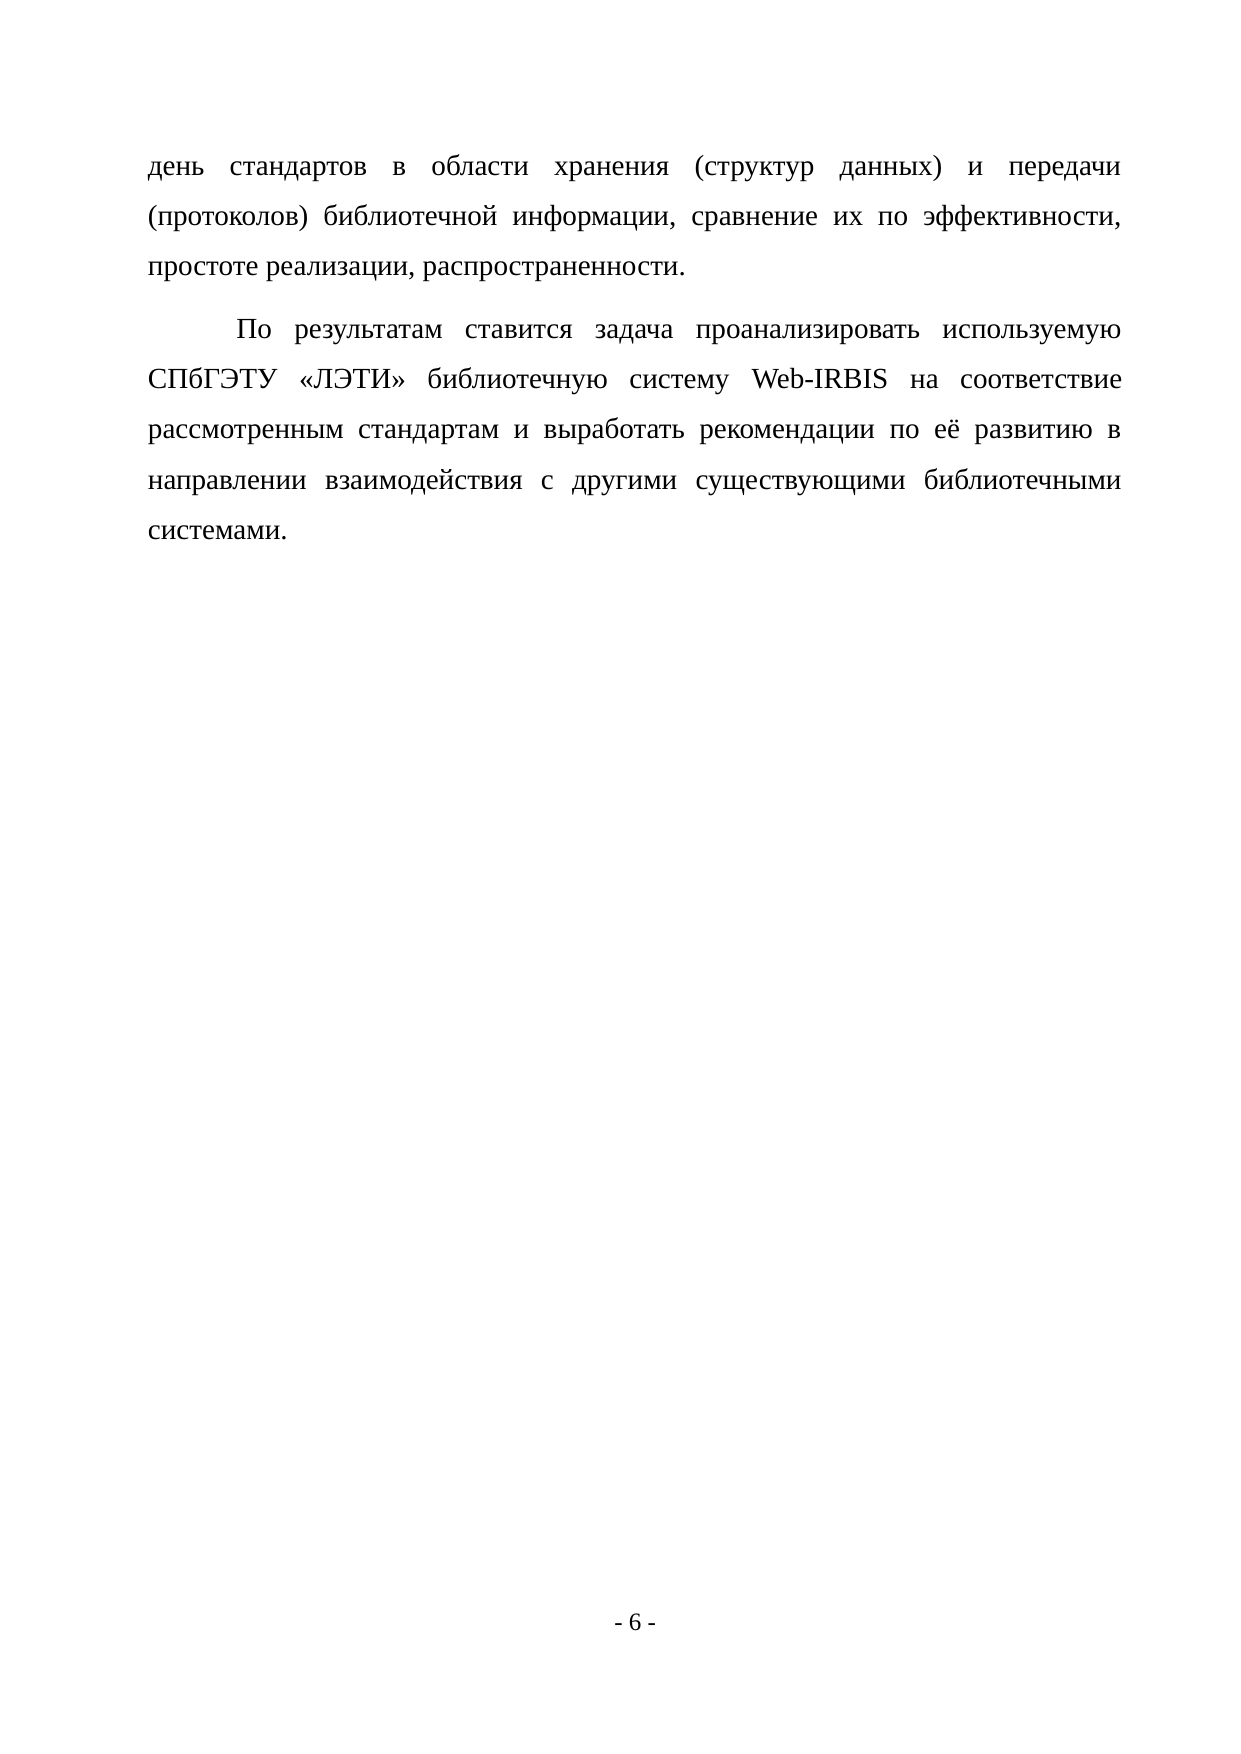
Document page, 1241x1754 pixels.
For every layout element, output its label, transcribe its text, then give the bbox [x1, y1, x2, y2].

text день стандартов в области хранения (структур данных) и передачи (протоколов) библиотечной информации, сравнение их по эффективности, простоте реализации, распространенности. [148, 148, 1122, 282]
text По результатам ставится задача проанализировать используемую СПбГЭТУ «ЛЭТИ» библиотечную систему Web-IRBIS на соответствие рассмотренным стандартам и выработать рекомендации по её развитию в направлении взаимодействия с другими существующими библиотечными системами. [148, 311, 1122, 546]
